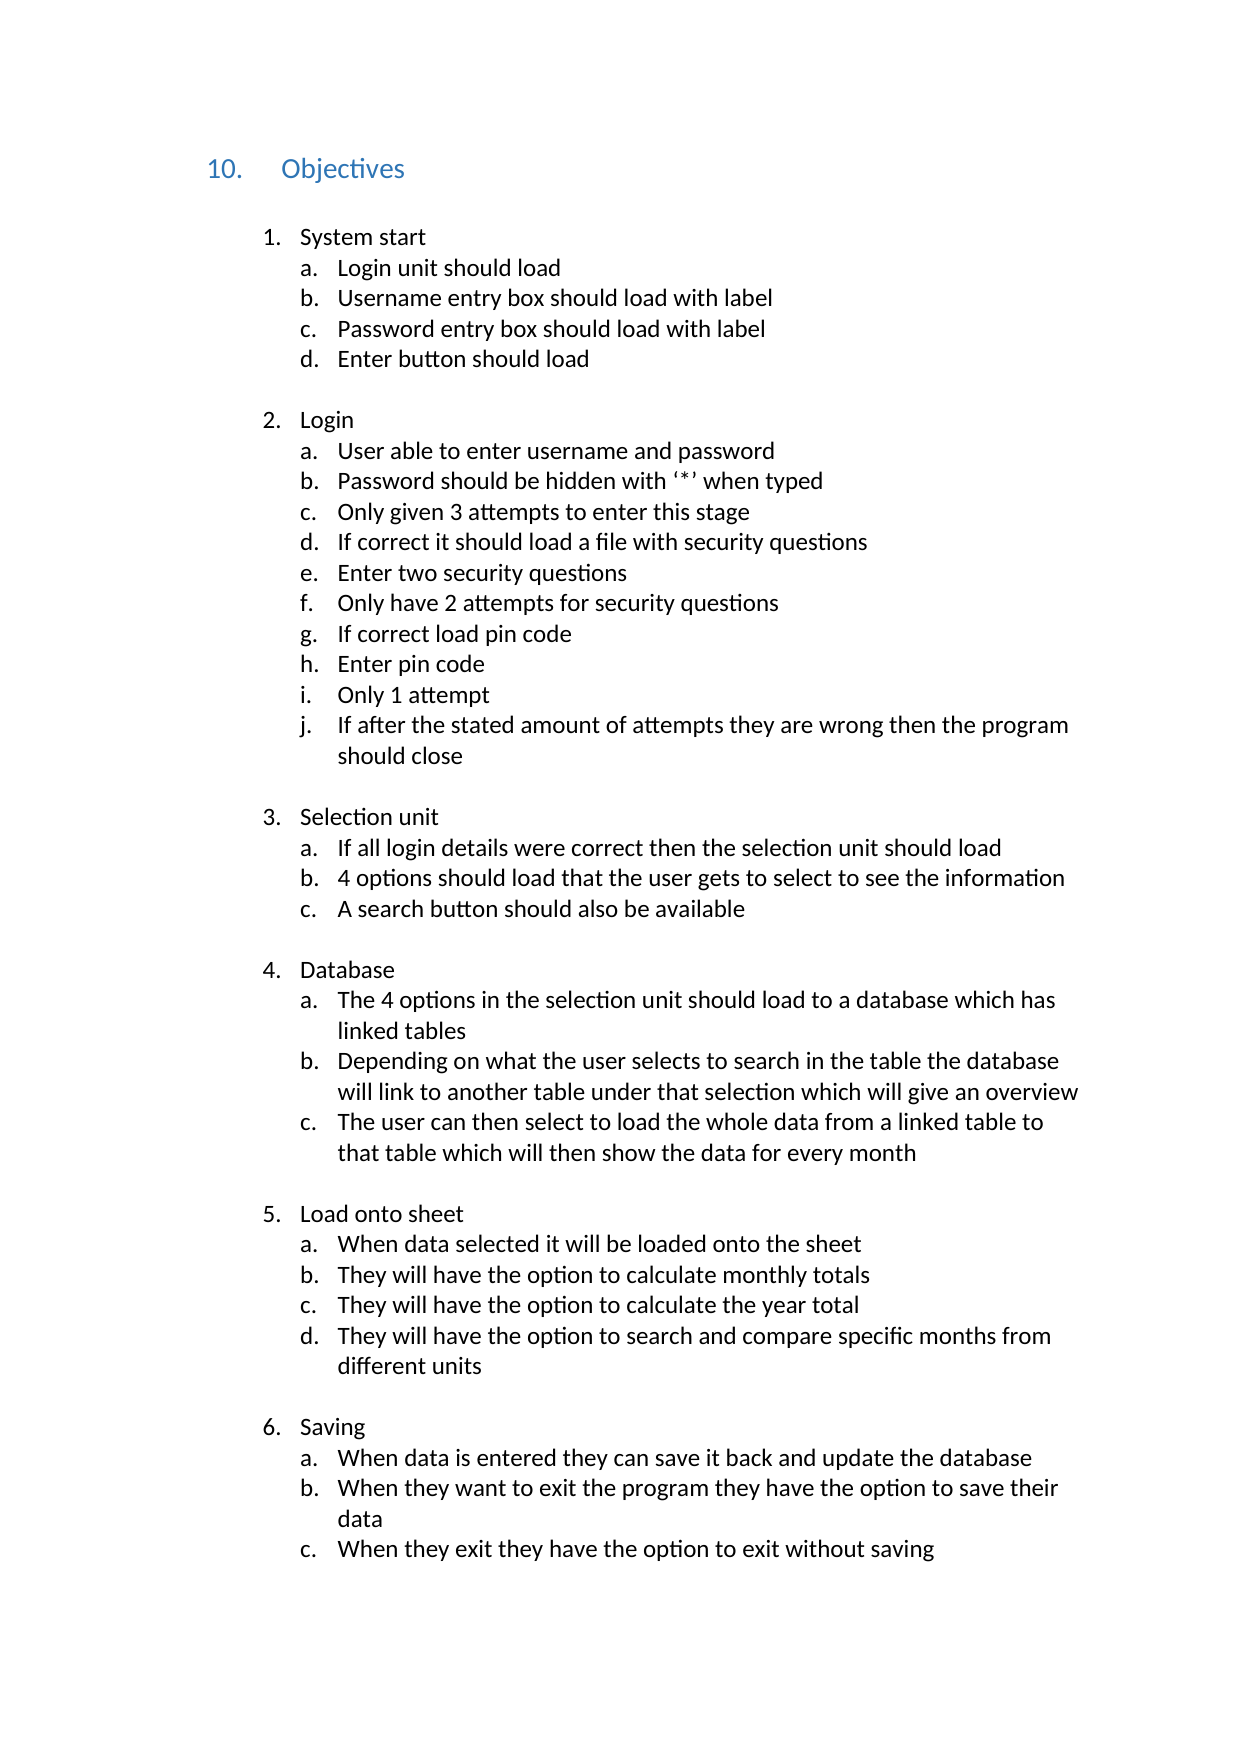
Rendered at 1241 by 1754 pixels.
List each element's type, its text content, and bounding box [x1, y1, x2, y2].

list When they want to exit the program they have the option to save their data [300, 1473, 1090, 1534]
list If correct load pin code [300, 618, 1090, 648]
list Password should be hidden with ‘*’ when typed [300, 465, 1090, 496]
list Saving [262, 1412, 1090, 1442]
list Username entry box should load with label [300, 282, 1090, 313]
list Only have 2 attempts for security questions [300, 587, 1090, 618]
list Objectives [206, 150, 1090, 186]
list Load onto sheet [262, 1198, 1090, 1228]
list Selection unit [262, 801, 1090, 832]
list User able to enter username and password [300, 435, 1090, 465]
list Database [262, 954, 1090, 984]
list Login [262, 404, 1090, 435]
list Depending on what the user selects to search in the table the database will link to another table under that selection which will give an overview [300, 1045, 1090, 1106]
list Login unit should load [300, 252, 1090, 282]
list System start [262, 221, 1090, 252]
list When data is entered they can save it back and update the database [300, 1442, 1090, 1473]
list They will have the option to calculate the year total [300, 1289, 1090, 1320]
list Enter two security questions [300, 557, 1090, 587]
list Only 1 attempt [300, 679, 1090, 709]
list Only given 3 attempts to enter this stage [300, 496, 1090, 526]
list Enter button should load [300, 343, 1090, 374]
list 4 options should load that the user gets to select to see the information [300, 862, 1090, 893]
list When data selected it will be loaded onto the sheet [300, 1228, 1090, 1259]
list Enter pin code [300, 648, 1090, 679]
list If after the stated amount of attempts they are wrong then the program should close [300, 709, 1090, 771]
list They will have the option to calculate monthly totals [300, 1259, 1090, 1289]
list If correct it should load a file with security questions [300, 526, 1090, 557]
list Password entry box should load with label [300, 313, 1090, 343]
list They will have the option to search and compare specific months from different units [300, 1320, 1090, 1381]
list If all login details were correct then the selection unit should load [300, 832, 1090, 862]
list When they exit they have the option to exit without saving [300, 1534, 1090, 1564]
list The 4 options in the selection unit should load to a database which has linked tables [300, 984, 1090, 1045]
list A search button should also be available [300, 893, 1090, 923]
list The user can then select to load the whole data from a linked table to that table which will then show the data for every month [300, 1106, 1090, 1167]
